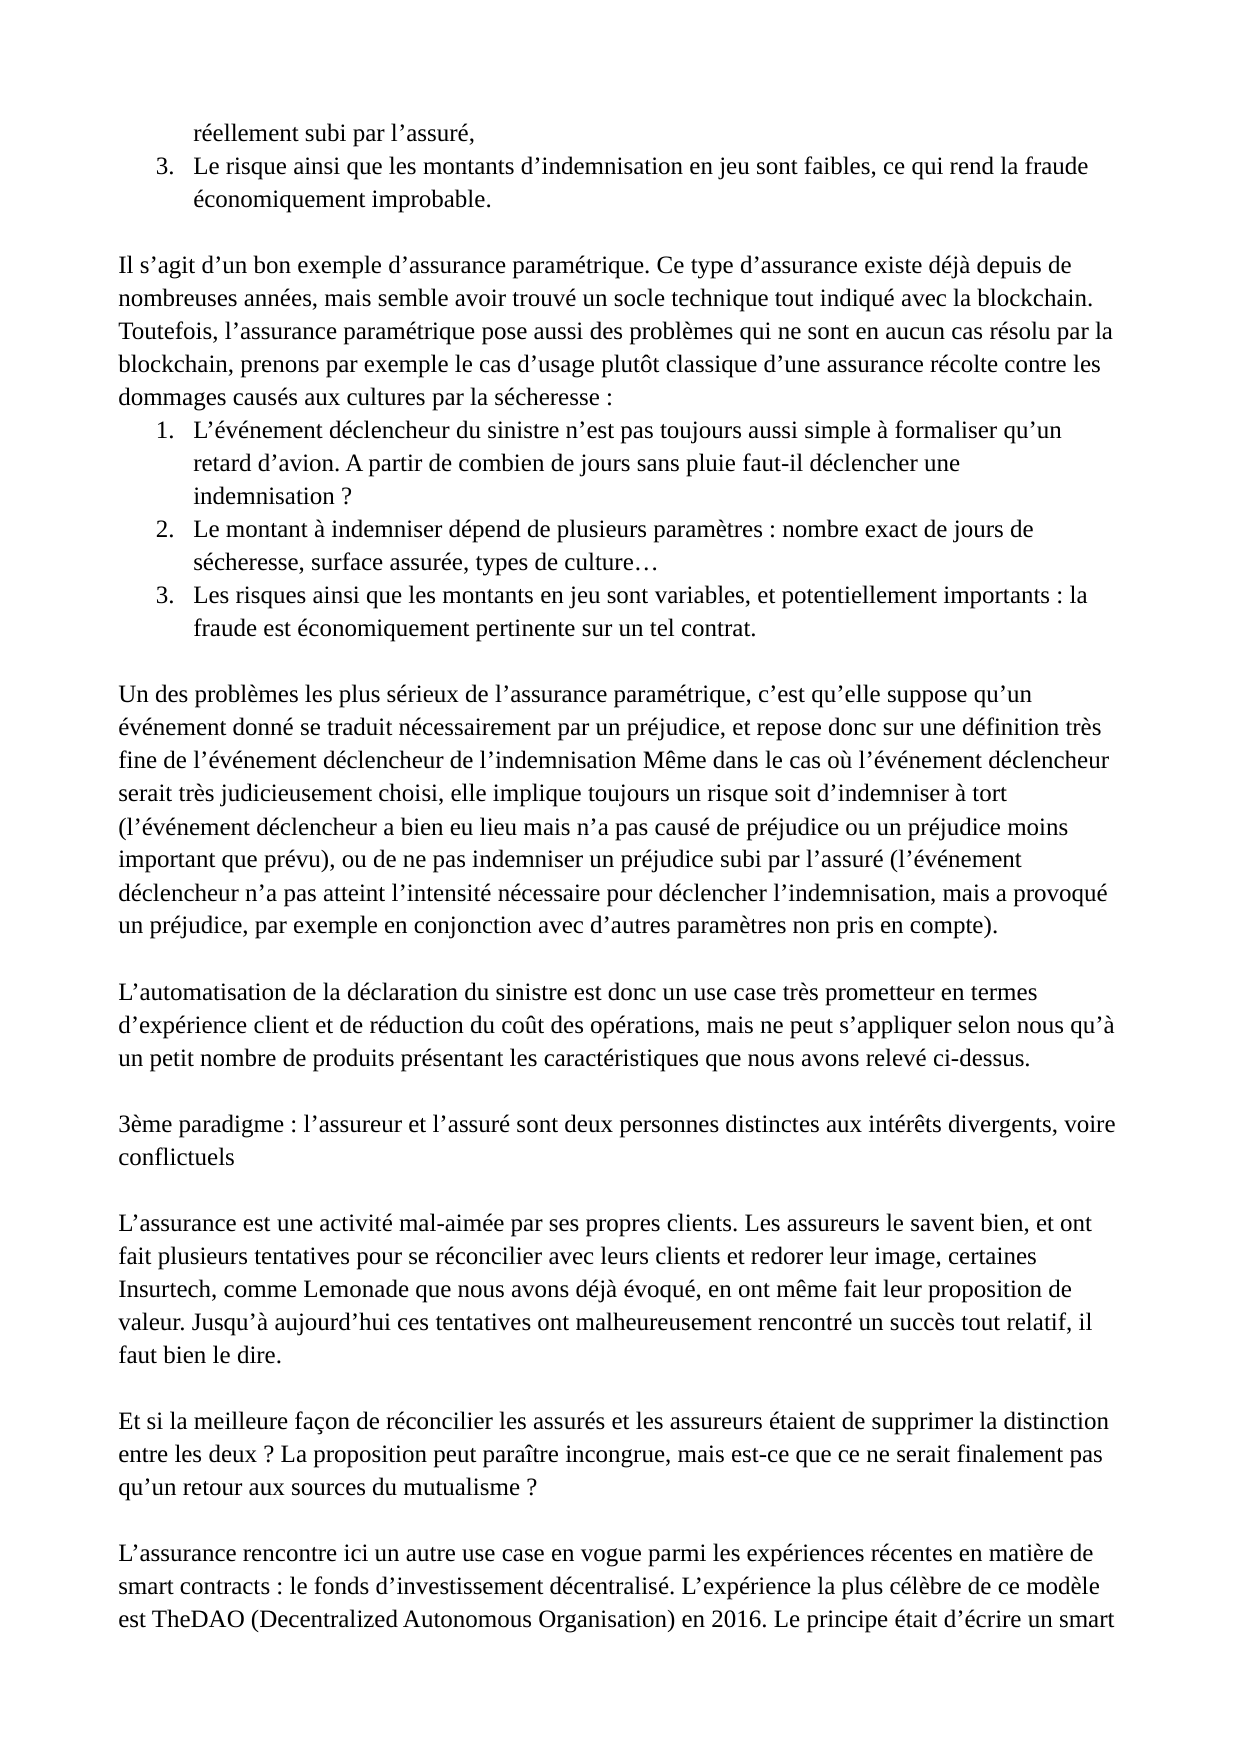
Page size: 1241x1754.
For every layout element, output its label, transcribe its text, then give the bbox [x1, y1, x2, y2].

text L’assurance rencontre ici un autre use case en vogue parmi les expériences récentes en matière de smart contracts : le fonds d’investissement décentralisé. L’expérience la plus célèbre de ce modèle est TheDAO (Decentralized Autonomous Organisation) en 2016. Le principe était d’écrire un smart [118, 1538, 1122, 1633]
list Le montant à indemniser dépend de plusieurs paramètres : nombre exact de jours de sécheresse, surface assurée, types de culture… [156, 514, 1122, 576]
text L’assurance est une activité mal-aimée par ses propres clients. Les assureurs le savent bien, et ont fait plusieurs tentatives pour se réconcilier avec leurs clients et redorer leur image, certaines Insurtech, comme Lemonade que nous avons déjà évoqué, en ont même fait leur proposition de valeur. Jusqu’à aujourd’hui ces tentatives ont malheureusement rencontré un succès tout relatif, il faut bien le dire. [118, 1208, 1122, 1369]
list Le risque ainsi que les montants d’indemnisation en jeu sont faibles, ce qui rend la fraude économiquement improbable. [156, 151, 1122, 213]
text 3ème paradigme : l’assureur et l’assuré sont deux personnes distinctes aux intérêts divergents, voire conflictuels [118, 1109, 1122, 1171]
text Il s’agit d’un bon exemple d’assurance paramétrique. Ce type d’assurance existe déjà depuis de nombreuses années, mais semble avoir trouvé un socle technique tout indiqué avec la blockchain. Toutefois, l’assurance paramétrique pose aussi des problèmes qui ne sont en aucun cas résolu par la blockchain, prenons par exemple le cas d’usage plutôt classique d’une assurance récolte contre les dommages causés aux cultures par la sécheresse : [118, 250, 1122, 411]
list réellement subi par l’assuré, [156, 118, 1122, 147]
text Et si la meilleure façon de réconcilier les assurés et les assureurs étaient de supprimer la distinction entre les deux ? La proposition peut paraître incongrue, mais est-ce que ce ne serait finalement pas qu’un retour aux sources du mutualisme ? [118, 1406, 1122, 1501]
text Un des problèmes les plus sérieux de l’assurance paramétrique, c’est qu’elle suppose qu’un événement donné se traduit nécessairement par un préjudice, et repose donc sur une définition très fine de l’événement déclencheur de l’indemnisation Même dans le cas où l’événement déclencheur serait très judicieusement choisi, elle implique toujours un risque soit d’indemniser à tort (l’événement déclencheur a bien eu lieu mais n’a pas causé de préjudice ou un préjudice moins important que prévu), ou de ne pas indemniser un préjudice subi par l’assuré (l’événement déclencheur n’a pas atteint l’intensité nécessaire pour déclencher l’indemnisation, mais a provoqué un préjudice, par exemple en conjonction avec d’autres paramètres non pris en compte). [118, 679, 1122, 939]
text L’automatisation de la déclaration du sinistre est donc un use case très prometteur en termes d’expérience client et de réduction du coût des opérations, mais ne peut s’appliquer selon nous qu’à un petit nombre de produits présentant les caractéristiques que nous avons relevé ci-dessus. [118, 977, 1122, 1071]
list Les risques ainsi que les montants en jeu sont variables, et potentiellement importants : la fraude est économiquement pertinente sur un tel contrat. [156, 580, 1122, 642]
list L’événement déclencheur du sinistre n’est pas toujours aussi simple à formaliser qu’un retard d’avion. A partir de combien de jours sans pluie faut-il déclencher une indemnisation ? [156, 415, 1122, 510]
